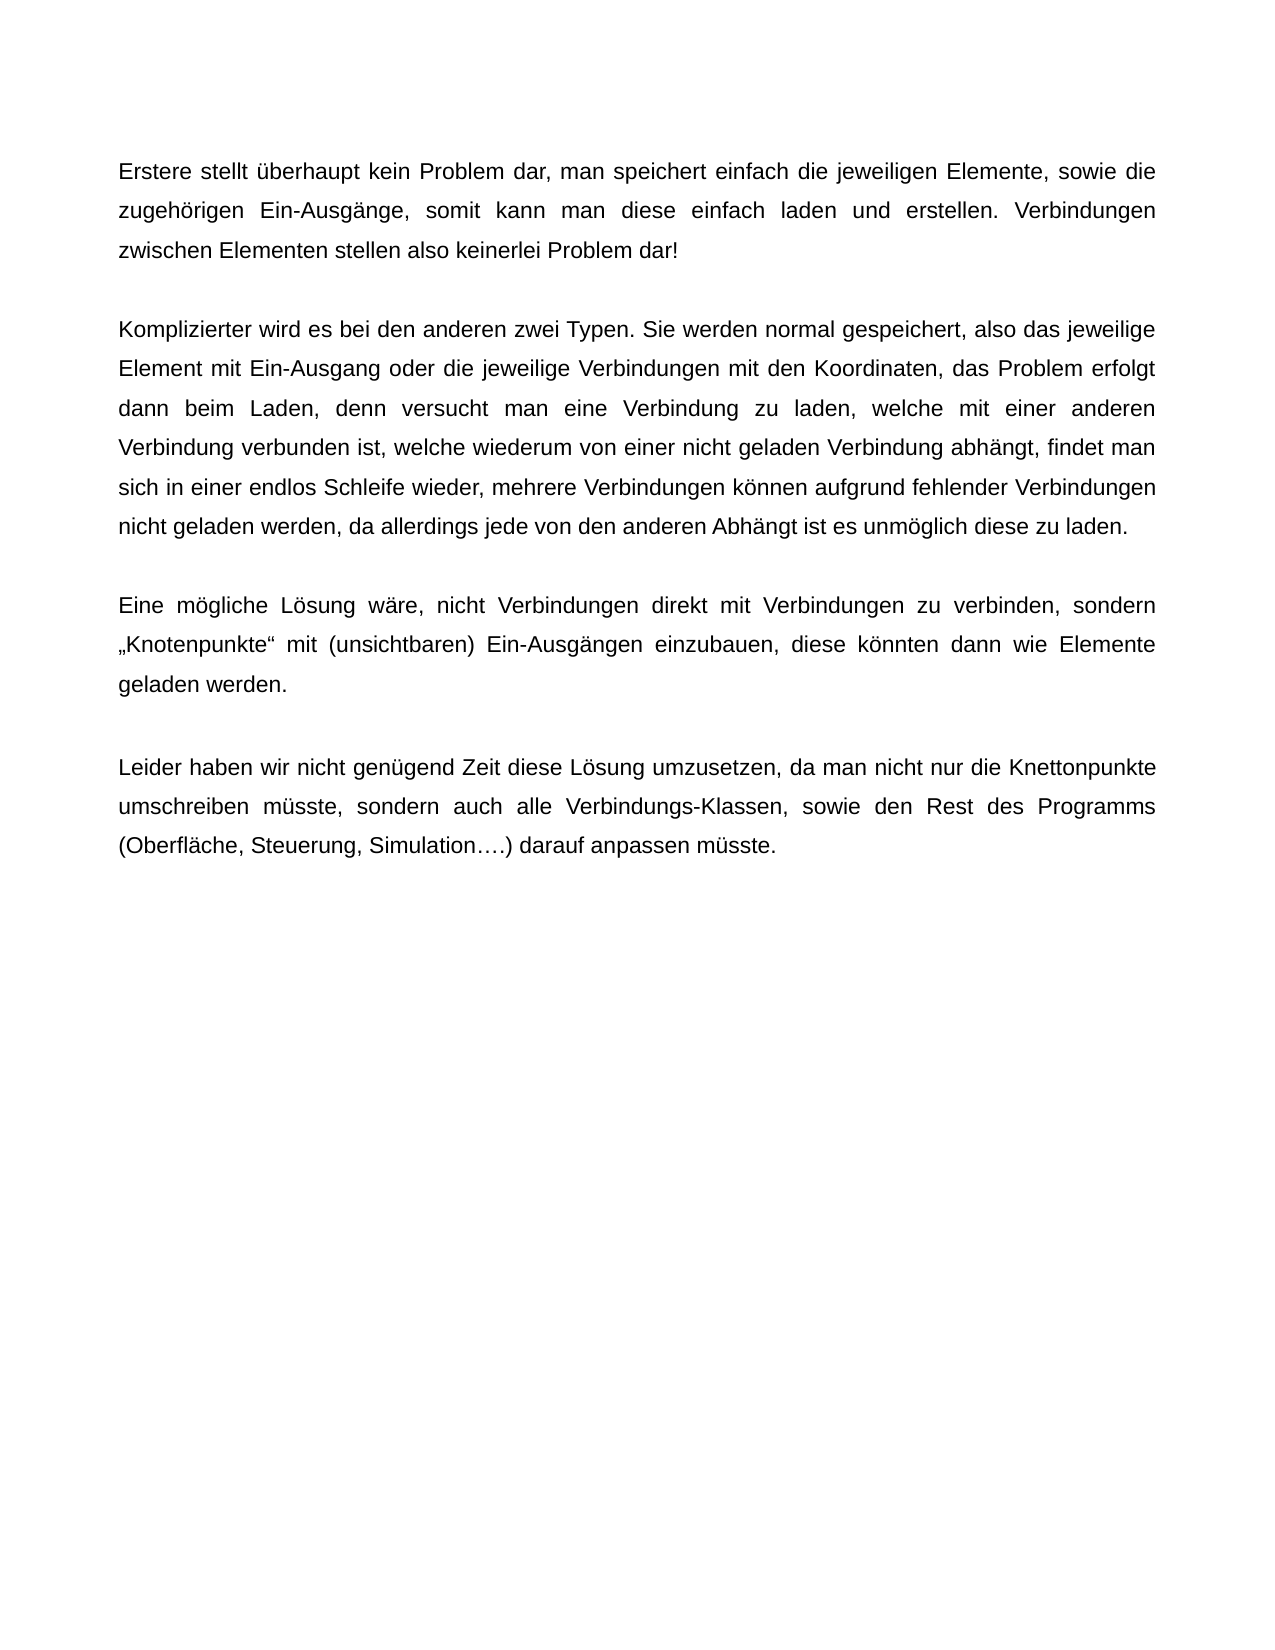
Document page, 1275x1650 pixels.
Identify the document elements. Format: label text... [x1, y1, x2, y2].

text Komplizierter wird es bei den anderen zwei Typen. Sie werden normal gespeichert, also das jeweilige Element mit Ein-Ausgang oder die jeweilige Verbindungen mit den Koordinaten, das Problem erfolgt dann beim Laden, denn versucht man eine Verbindung zu laden, welche mit einer anderen Verbindung verbunden ist, welche wiederum von einer nicht geladen Verbindung abhängt, findet man sich in einer endlos Schleife wieder, mehrere Verbindungen können aufgrund fehlender Verbindungen nicht geladen werden, da allerdings jede von den anderen Abhängt ist es unmöglich diese zu laden. [118, 316, 1157, 539]
text Leider haben wir nicht genügend Zeit diese Lösung umzusetzen, da man nicht nur die Knettonpunkte umschreiben müsste, sondern auch alle Verbindungs-Klassen, sowie den Rest des Programms (Oberfläche, Steuerung, Simulation….) darauf anpassen müsste. [118, 753, 1157, 859]
text Eine mögliche Lösung wäre, nicht Verbindungen direkt mit Verbindungen zu verbinden, sondern „Knotenpunkte“ mit (unsichtbaren) Ein-Ausgängen einzubauen, diese könnten dann wie Elemente geladen werden. [118, 592, 1157, 697]
text Erstere stellt überhaupt kein Problem dar, man speichert einfach die jeweiligen Elemente, sowie die zugehörigen Ein-Ausgänge, somit kann man diese einfach laden und erstellen. Verbindungen zwischen Elementen stellen also keinerlei Problem dar! [118, 158, 1157, 263]
